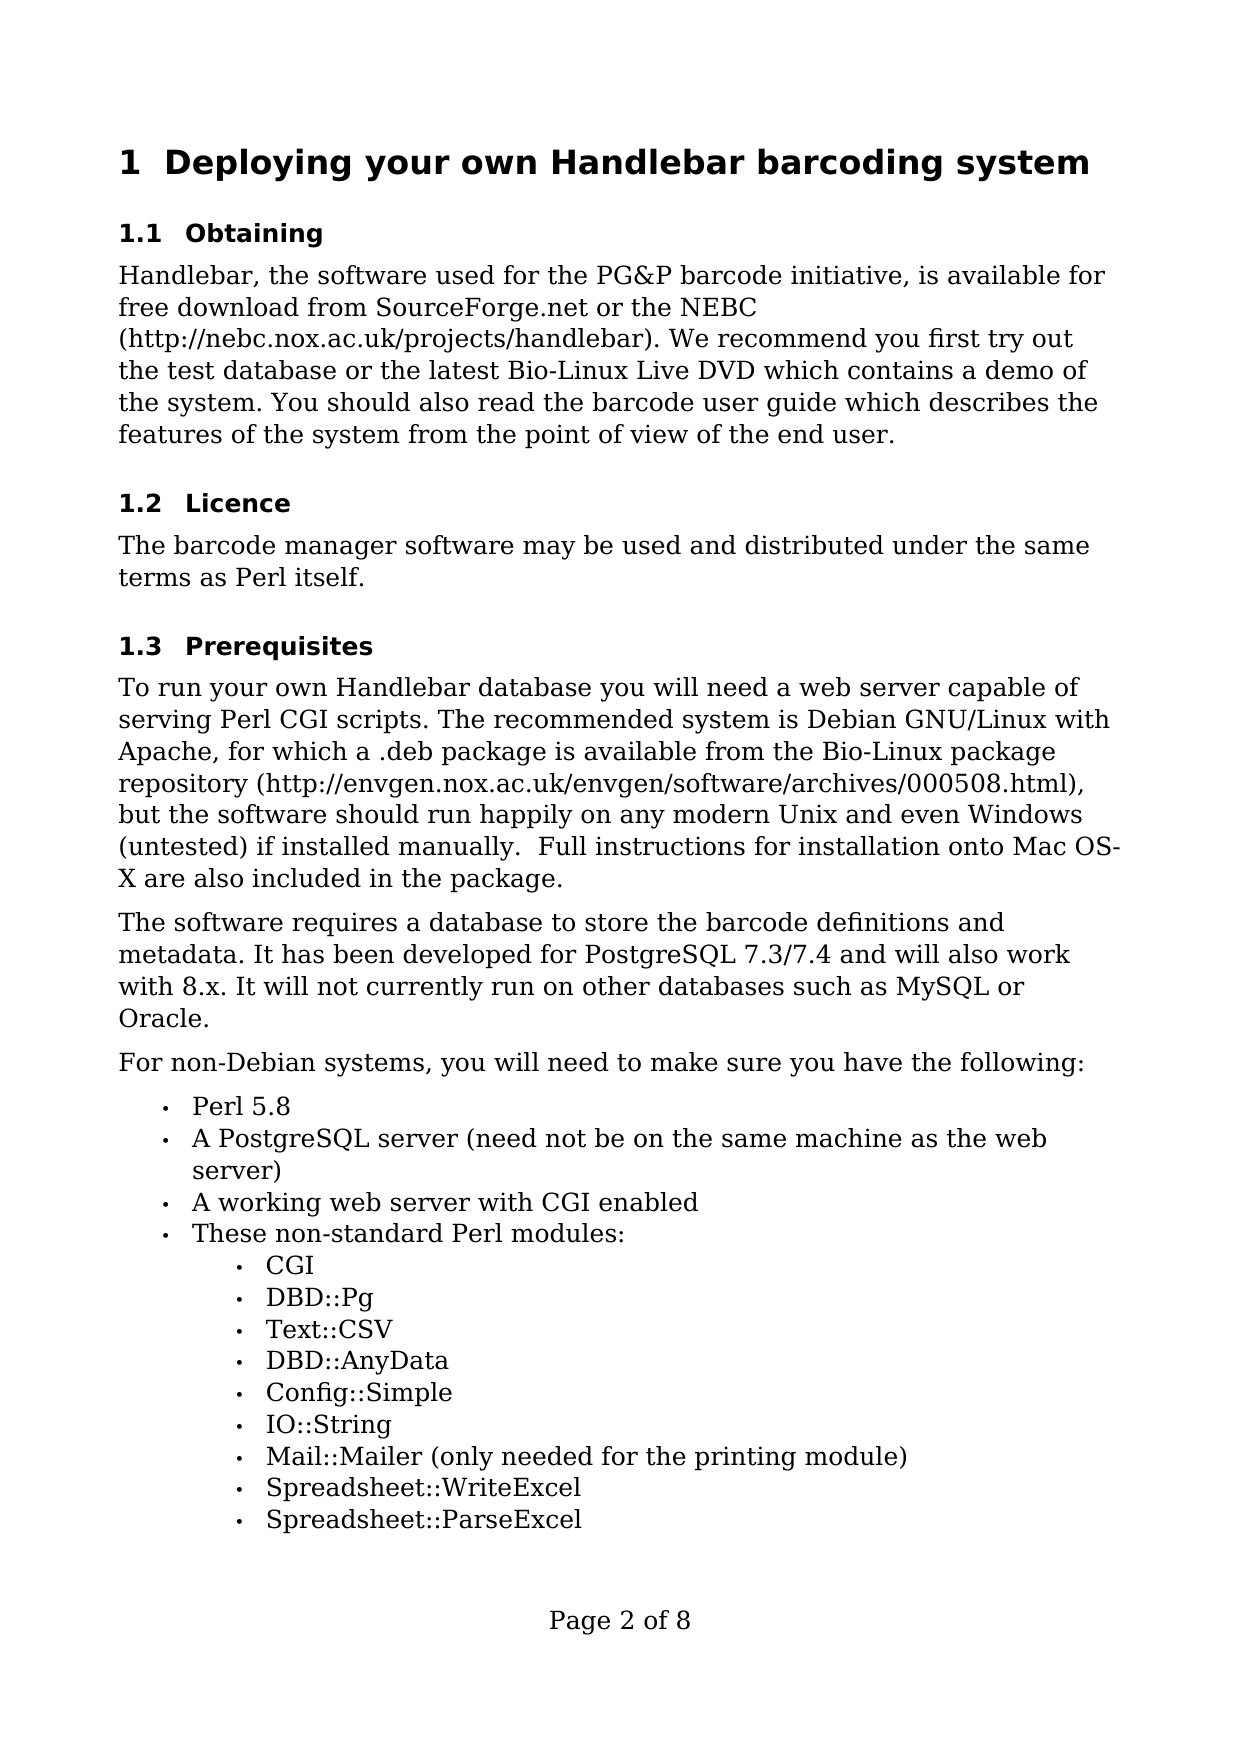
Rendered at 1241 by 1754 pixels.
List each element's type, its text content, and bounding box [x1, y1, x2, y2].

text The barcode manager software may be used and distributed under the same terms as Perl itself. [118, 531, 1122, 592]
list CGI [236, 1251, 1122, 1280]
subtitle Deploying your own Handlebar barcoding system [118, 143, 1122, 182]
list DBD::AnyData [236, 1347, 1122, 1376]
subtitle Obtaining [118, 219, 1122, 249]
subtitle Prerequisites [118, 632, 1122, 661]
list A working web server with CGI enabled [162, 1188, 1122, 1217]
list Perl 5.8 [162, 1092, 1122, 1122]
subtitle Licence [118, 489, 1122, 518]
list Spreadsheet::WriteExcel [236, 1474, 1122, 1503]
list Mail::Mailer (only needed for the printing module) [236, 1442, 1122, 1471]
list Text::CSV [236, 1315, 1122, 1344]
list Config::Simple [236, 1378, 1122, 1407]
list These non-standard Perl modules: [162, 1219, 1122, 1249]
list A PostgreSQL server (need not be on the same machine as the web server) [162, 1124, 1122, 1185]
list DBD::Pg [236, 1283, 1122, 1312]
list Spreadsheet::ParseExcel [236, 1505, 1122, 1534]
list IO::String [236, 1410, 1122, 1439]
text Handlebar, the software used for the PG&P barcode initiative, is available for free download from SourceForge.net or the NEBC (http://nebc.nox.ac.uk/projects/handlebar). We recommend you first try out the test database or the latest Bio-Linux Live DVD which contains a demo of the system. You should also read the barcode user guide which describes the features of the system from the point of view of the end user. [118, 261, 1122, 449]
text For non-Debian systems, you will need to make sure you have the following: [118, 1048, 1122, 1077]
text To run your own Handlebar database you will need a web server capable of serving Perl CGI scripts. The recommended system is Debian GNU/Linux with Apache, for which a .deb package is available from the Bio-Linux package repository (http://envgen.nox.ac.uk/envgen/software/archives/000508.html), but the software should run happily on any modern Unix and even Windows (untested) if installed manually. Full instructions for installation onto Mac OS-X are also included in the package. [118, 674, 1122, 893]
text The software requires a database to store the barcode definitions and metadata. It has been developed for PostgreSQL 7.3/7.4 and will also work with 8.x. It will not currently run on other databases such as MySQL or Oracle. [118, 908, 1122, 1033]
